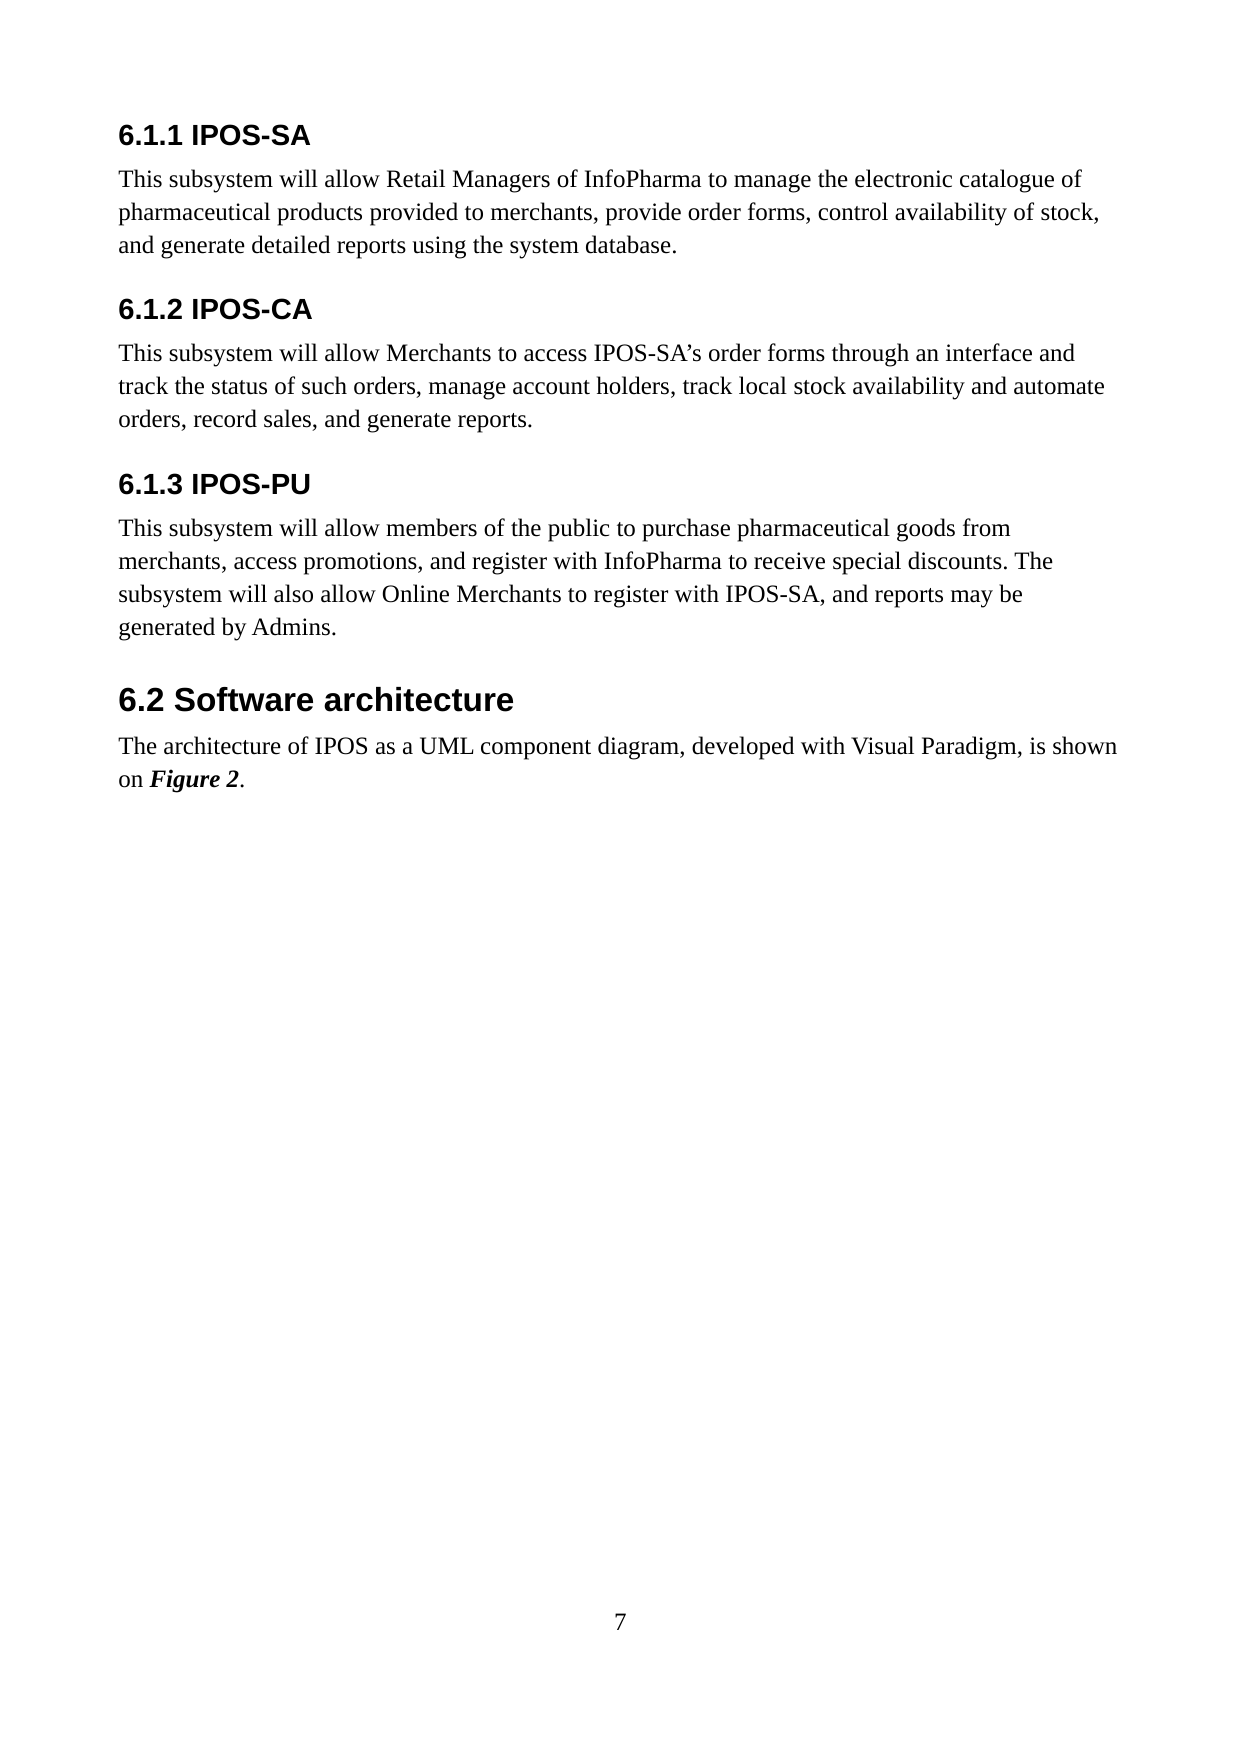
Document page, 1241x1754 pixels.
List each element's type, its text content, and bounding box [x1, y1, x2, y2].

subtitle IPOS-SA [118, 118, 1122, 152]
text This subsystem will allow Retail Managers of InfoPharma to manage the electronic catalogue of pharmaceutical products provided to merchants, provide order forms, control availability of stock, and generate detailed reports using the system database. [118, 164, 1122, 259]
text This subsystem will allow Merchants to access IPOS-SA’s order forms through an interface and track the status of such orders, manage account holders, track local stock availability and automate orders, record sales, and generate reports. [118, 338, 1122, 433]
subtitle Software architecture [118, 680, 1122, 719]
subtitle IPOS-PU [118, 467, 1122, 500]
text This subsystem will allow members of the public to purchase pharmaceutical goods from merchants, access promotions, and register with InfoPharma to receive special discounts. The subsystem will also allow Online Merchants to register with IPOS-SA, and reports may be generated by Admins. [118, 513, 1122, 641]
text The architecture of IPOS as a UML component diagram, developed with Visual Paradigm, is shown on Figure 2. [118, 731, 1122, 793]
subtitle IPOS-CA [118, 292, 1122, 326]
